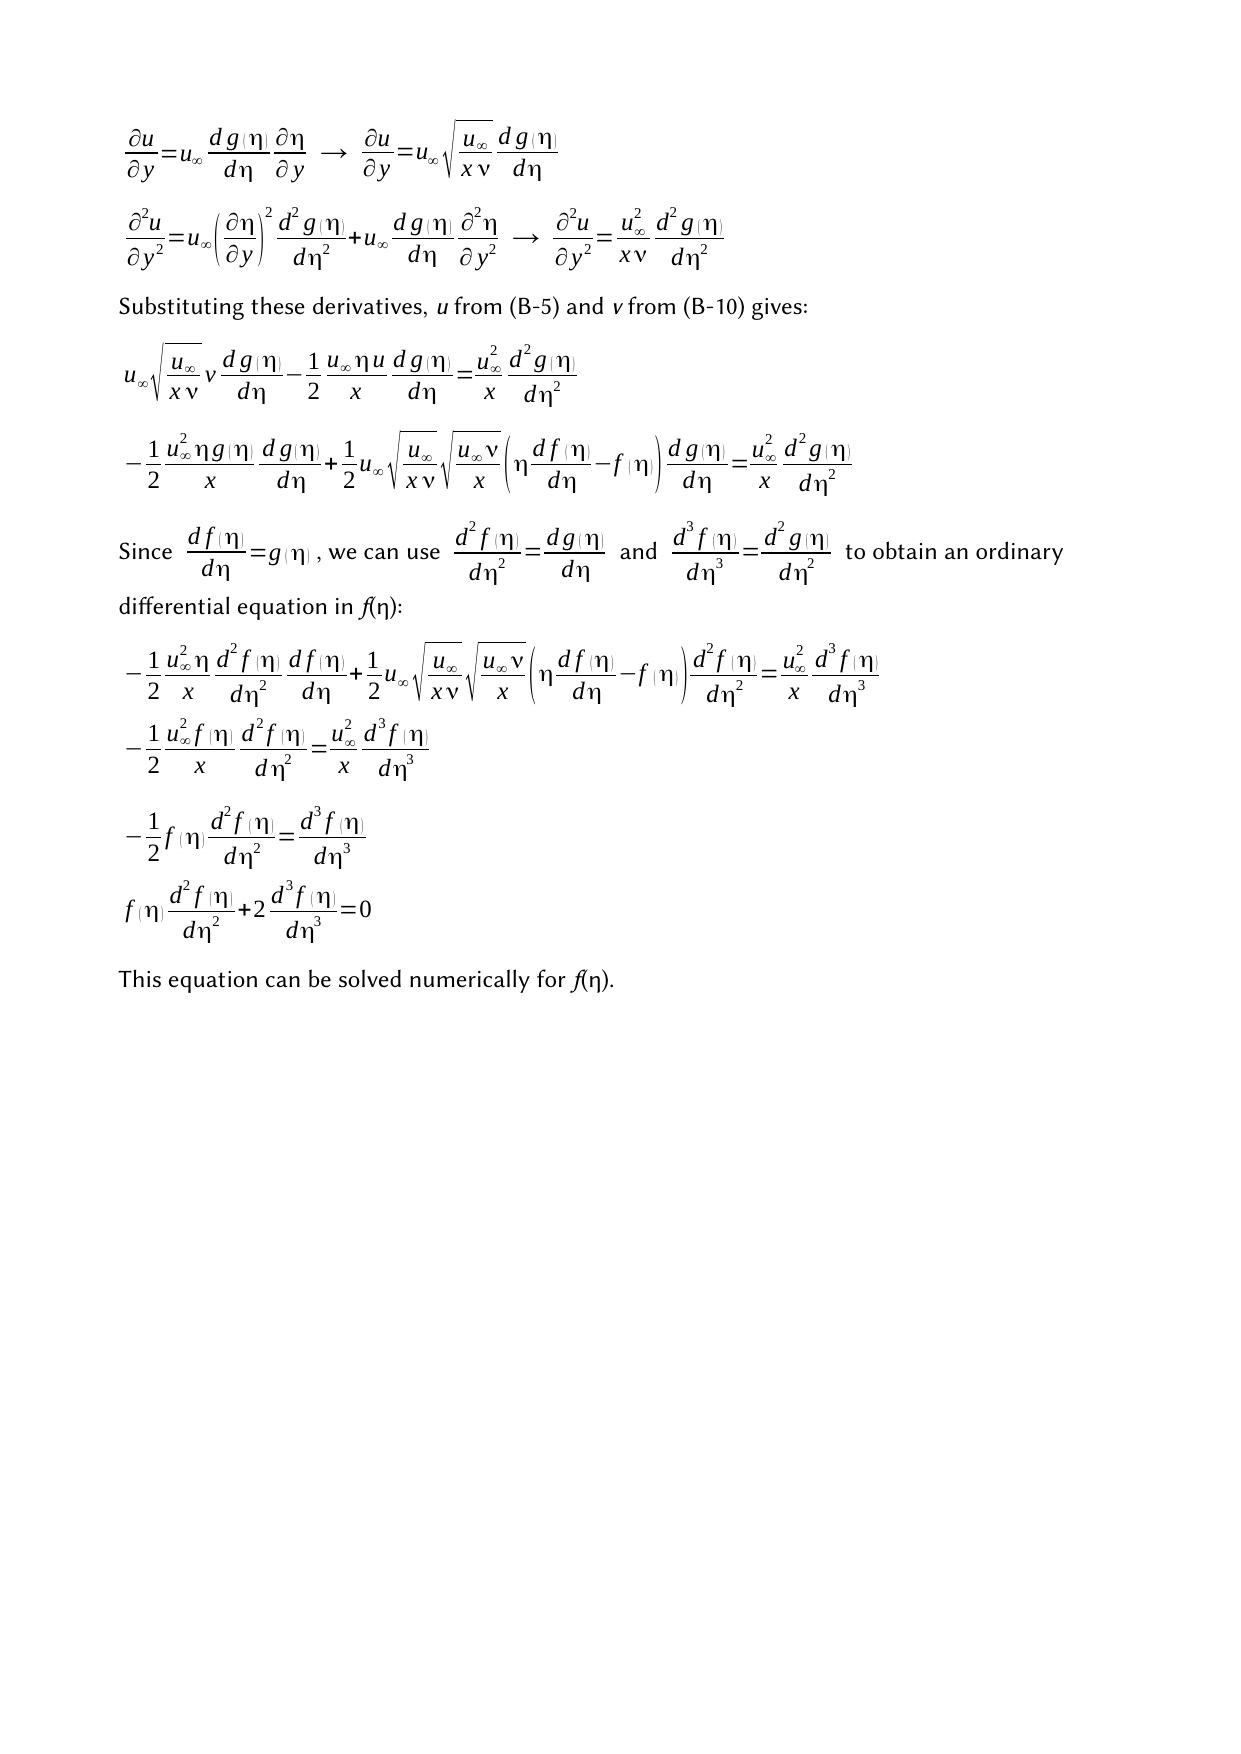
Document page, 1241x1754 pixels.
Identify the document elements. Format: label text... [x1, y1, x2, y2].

text Substituting these derivatives, u from (B-5) and v from (B-10) gives: [118, 292, 1122, 321]
text Since , we can use and to obtain an ordinary differential equation in f(η): [118, 518, 1122, 621]
text → [118, 204, 1122, 272]
text → [118, 118, 1122, 184]
text This equation can be solved numerically for f(η). [118, 965, 1122, 993]
